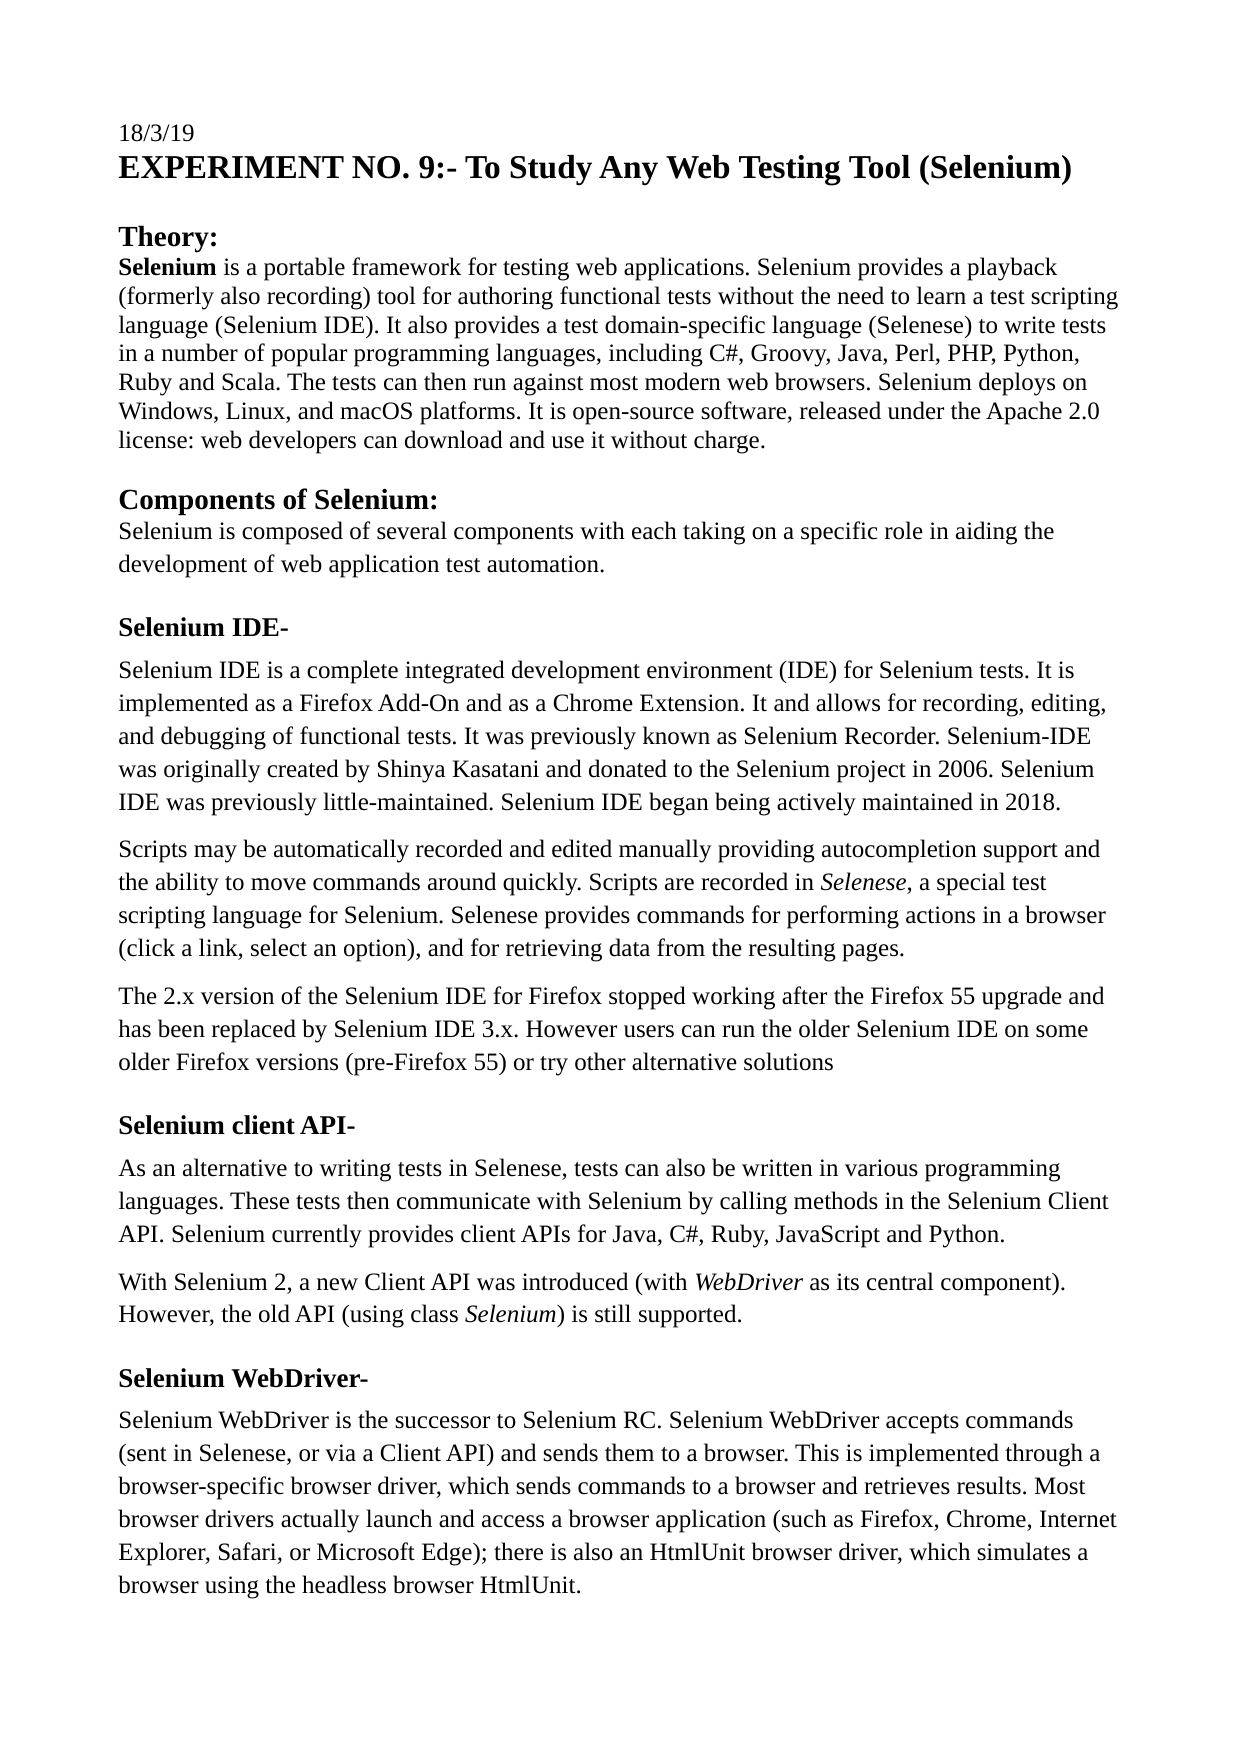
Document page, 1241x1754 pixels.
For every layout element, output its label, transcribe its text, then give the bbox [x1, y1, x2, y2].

text Selenium IDE is a complete integrated development environment (IDE) for Selenium tests. It is implemented as a Firefox Add-On and as a Chrome Extension. It and allows for recording, editing, and debugging of functional tests. It was previously known as Selenium Recorder. Selenium-IDE was originally created by Shinya Kasatani and donated to the Selenium project in 2006. Selenium IDE was previously little-maintained. Selenium IDE began being actively maintained in 2018. [118, 655, 1122, 816]
text Selenium WebDriver is the successor to Selenium RC. Selenium WebDriver accepts commands (sent in Selenese, or via a Client API) and sends them to a browser. This is implemented through a browser-specific browser driver, which sends commands to a browser and retrieves results. Most browser drivers actually launch and access a browser application (such as Firefox, Chrome, Internet Explorer, Safari, or Microsoft Edge); there is also an HtmlUnit browser driver, which simulates a browser using the headless browser HtmlUnit. [118, 1405, 1122, 1599]
text Components of Selenium: [118, 482, 1122, 516]
text As an alternative to writing tests in Selenese, tests can also be written in various programming languages. These tests then communicate with Selenium by calling methods in the Selenium Client API. Selenium currently provides client APIs for Java, C#, Ruby, JavaScript and Python. [118, 1153, 1122, 1248]
subtitle Selenium WebDriver- [118, 1362, 1122, 1393]
text Selenium is composed of several components with each taking on a specific role in aiding the development of web application test automation. [118, 516, 1122, 578]
text EXPERIMENT NO. 9:- To Study Any Web Testing Tool (Selenium) [118, 147, 1122, 185]
text Selenium is a portable framework for testing web applications. Selenium provides a playback (formerly also recording) tool for authoring functional tests without the need to learn a test scripting language (Selenium IDE). It also provides a test domain-specific language (Selenese) to write tests in a number of popular programming languages, including C#, Groovy, Java, Perl, PHP, Python, Ruby and Scala. The tests can then run against most modern web browsers. Selenium deploys on Windows, Linux, and macOS platforms. It is open-source software, released under the Apache 2.0 license: web developers can download and use it without charge. [118, 252, 1122, 453]
subtitle Selenium IDE- [118, 611, 1122, 642]
subtitle Selenium client API- [118, 1109, 1122, 1140]
text With Selenium 2, a new Client API was introduced (with WebDriver as its central component). However, the old API (using class Selenium) is still supported. [118, 1267, 1122, 1328]
text Scripts may be automatically recorded and edited manually providing autocompletion support and the ability to move commands around quickly. Scripts are recorded in Selenese, a special test scripting language for Selenium. Selenese provides commands for performing actions in a browser (click a link, select an option), and for retrieving data from the resulting pages. [118, 834, 1122, 962]
text 18/3/19 [118, 118, 1122, 147]
text Theory: [118, 219, 1122, 252]
text The 2.x version of the Selenium IDE for Firefox stopped working after the Firefox 55 upgrade and has been replaced by Selenium IDE 3.x. However users can run the older Selenium IDE on some older Firefox versions (pre-Firefox 55) or try other alternative solutions [118, 981, 1122, 1076]
